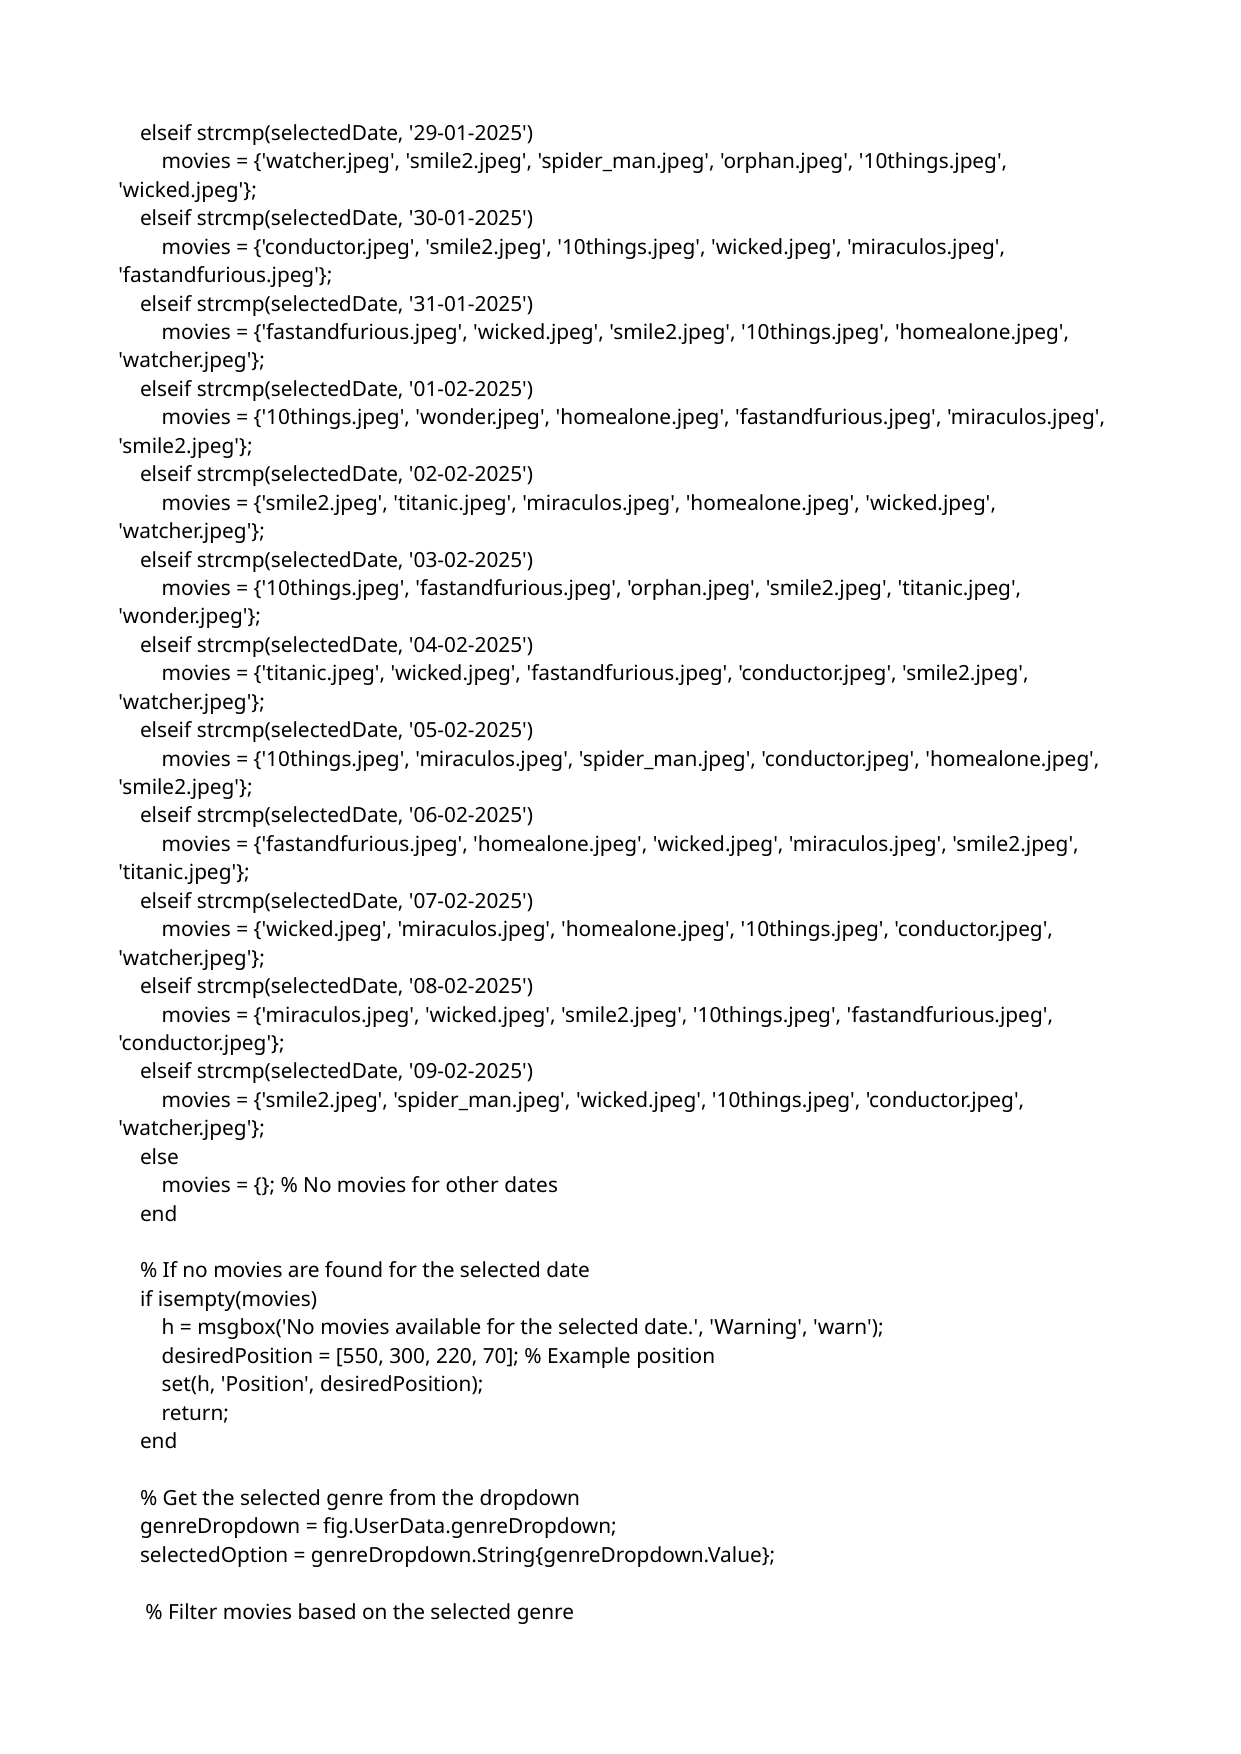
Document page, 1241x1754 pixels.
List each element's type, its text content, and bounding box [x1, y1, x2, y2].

text elseif strcmp(selectedDate, '07-02-2025') [118, 886, 1122, 914]
text movies = {'10things.jpeg', 'miraculos.jpeg', 'spider_man.jpeg', 'conductor.jpeg', 'homealone.jpeg', 'smile2.jpeg'}; [118, 744, 1122, 801]
text movies = {'wicked.jpeg', 'miraculos.jpeg', 'homealone.jpeg', '10things.jpeg', 'conductor.jpeg', 'watcher.jpeg'}; [118, 914, 1122, 971]
text elseif strcmp(selectedDate, '29-01-2025') [118, 118, 1122, 147]
text movies = {'smile2.jpeg', 'spider_man.jpeg', 'wicked.jpeg', '10things.jpeg', 'conductor.jpeg', 'watcher.jpeg'}; [118, 1085, 1122, 1142]
text elseif strcmp(selectedDate, '04-02-2025') [118, 630, 1122, 658]
text movies = {'fastandfurious.jpeg', 'wicked.jpeg', 'smile2.jpeg', '10things.jpeg', 'homealone.jpeg', 'watcher.jpeg'}; [118, 317, 1122, 374]
text set(h, 'Position', desiredPosition); [118, 1369, 1122, 1398]
text % Filter movies based on the selected genre [118, 1597, 1122, 1625]
text movies = {'titanic.jpeg', 'wicked.jpeg', 'fastandfurious.jpeg', 'conductor.jpeg', 'smile2.jpeg', 'watcher.jpeg'}; [118, 658, 1122, 715]
text movies = {}; % No movies for other dates [118, 1170, 1122, 1199]
text end [118, 1199, 1122, 1227]
text else [118, 1142, 1122, 1170]
text movies = {'10things.jpeg', 'fastandfurious.jpeg', 'orphan.jpeg', 'smile2.jpeg', 'titanic.jpeg', 'wonder.jpeg'}; [118, 573, 1122, 630]
text elseif strcmp(selectedDate, '09-02-2025') [118, 1057, 1122, 1085]
text movies = {'miraculos.jpeg', 'wicked.jpeg', 'smile2.jpeg', '10things.jpeg', 'fastandfurious.jpeg', 'conductor.jpeg'}; [118, 1000, 1122, 1057]
text end [118, 1426, 1122, 1455]
text movies = {'conductor.jpeg', 'smile2.jpeg', '10things.jpeg', 'wicked.jpeg', 'miraculos.jpeg', 'fastandfurious.jpeg'}; [118, 232, 1122, 289]
text h = msgbox('No movies available for the selected date.', 'Warning', 'warn'); [118, 1312, 1122, 1341]
text % Get the selected genre from the dropdown [118, 1483, 1122, 1512]
text elseif strcmp(selectedDate, '30-01-2025') [118, 203, 1122, 232]
text genreDropdown = fig.UserData.genreDropdown; [118, 1512, 1122, 1540]
text movies = {'fastandfurious.jpeg', 'homealone.jpeg', 'wicked.jpeg', 'miraculos.jpeg', 'smile2.jpeg', 'titanic.jpeg'}; [118, 829, 1122, 886]
text elseif strcmp(selectedDate, '08-02-2025') [118, 971, 1122, 1000]
text selectedOption = genreDropdown.String{genreDropdown.Value}; [118, 1540, 1122, 1568]
text elseif strcmp(selectedDate, '01-02-2025') [118, 374, 1122, 402]
text movies = {'watcher.jpeg', 'smile2.jpeg', 'spider_man.jpeg', 'orphan.jpeg', '10things.jpeg', 'wicked.jpeg'}; [118, 147, 1122, 203]
text elseif strcmp(selectedDate, '02-02-2025') [118, 459, 1122, 488]
text elseif strcmp(selectedDate, '31-01-2025') [118, 289, 1122, 317]
text elseif strcmp(selectedDate, '03-02-2025') [118, 545, 1122, 573]
text if isempty(movies) [118, 1284, 1122, 1312]
text elseif strcmp(selectedDate, '05-02-2025') [118, 715, 1122, 744]
text movies = {'10things.jpeg', 'wonder.jpeg', 'homealone.jpeg', 'fastandfurious.jpeg', 'miraculos.jpeg', 'smile2.jpeg'}; [118, 402, 1122, 459]
text desiredPosition = [550, 300, 220, 70]; % Example position [118, 1341, 1122, 1369]
text % If no movies are found for the selected date [118, 1256, 1122, 1284]
text movies = {'smile2.jpeg', 'titanic.jpeg', 'miraculos.jpeg', 'homealone.jpeg', 'wicked.jpeg', 'watcher.jpeg'}; [118, 488, 1122, 545]
text return; [118, 1398, 1122, 1426]
text elseif strcmp(selectedDate, '06-02-2025') [118, 801, 1122, 829]
